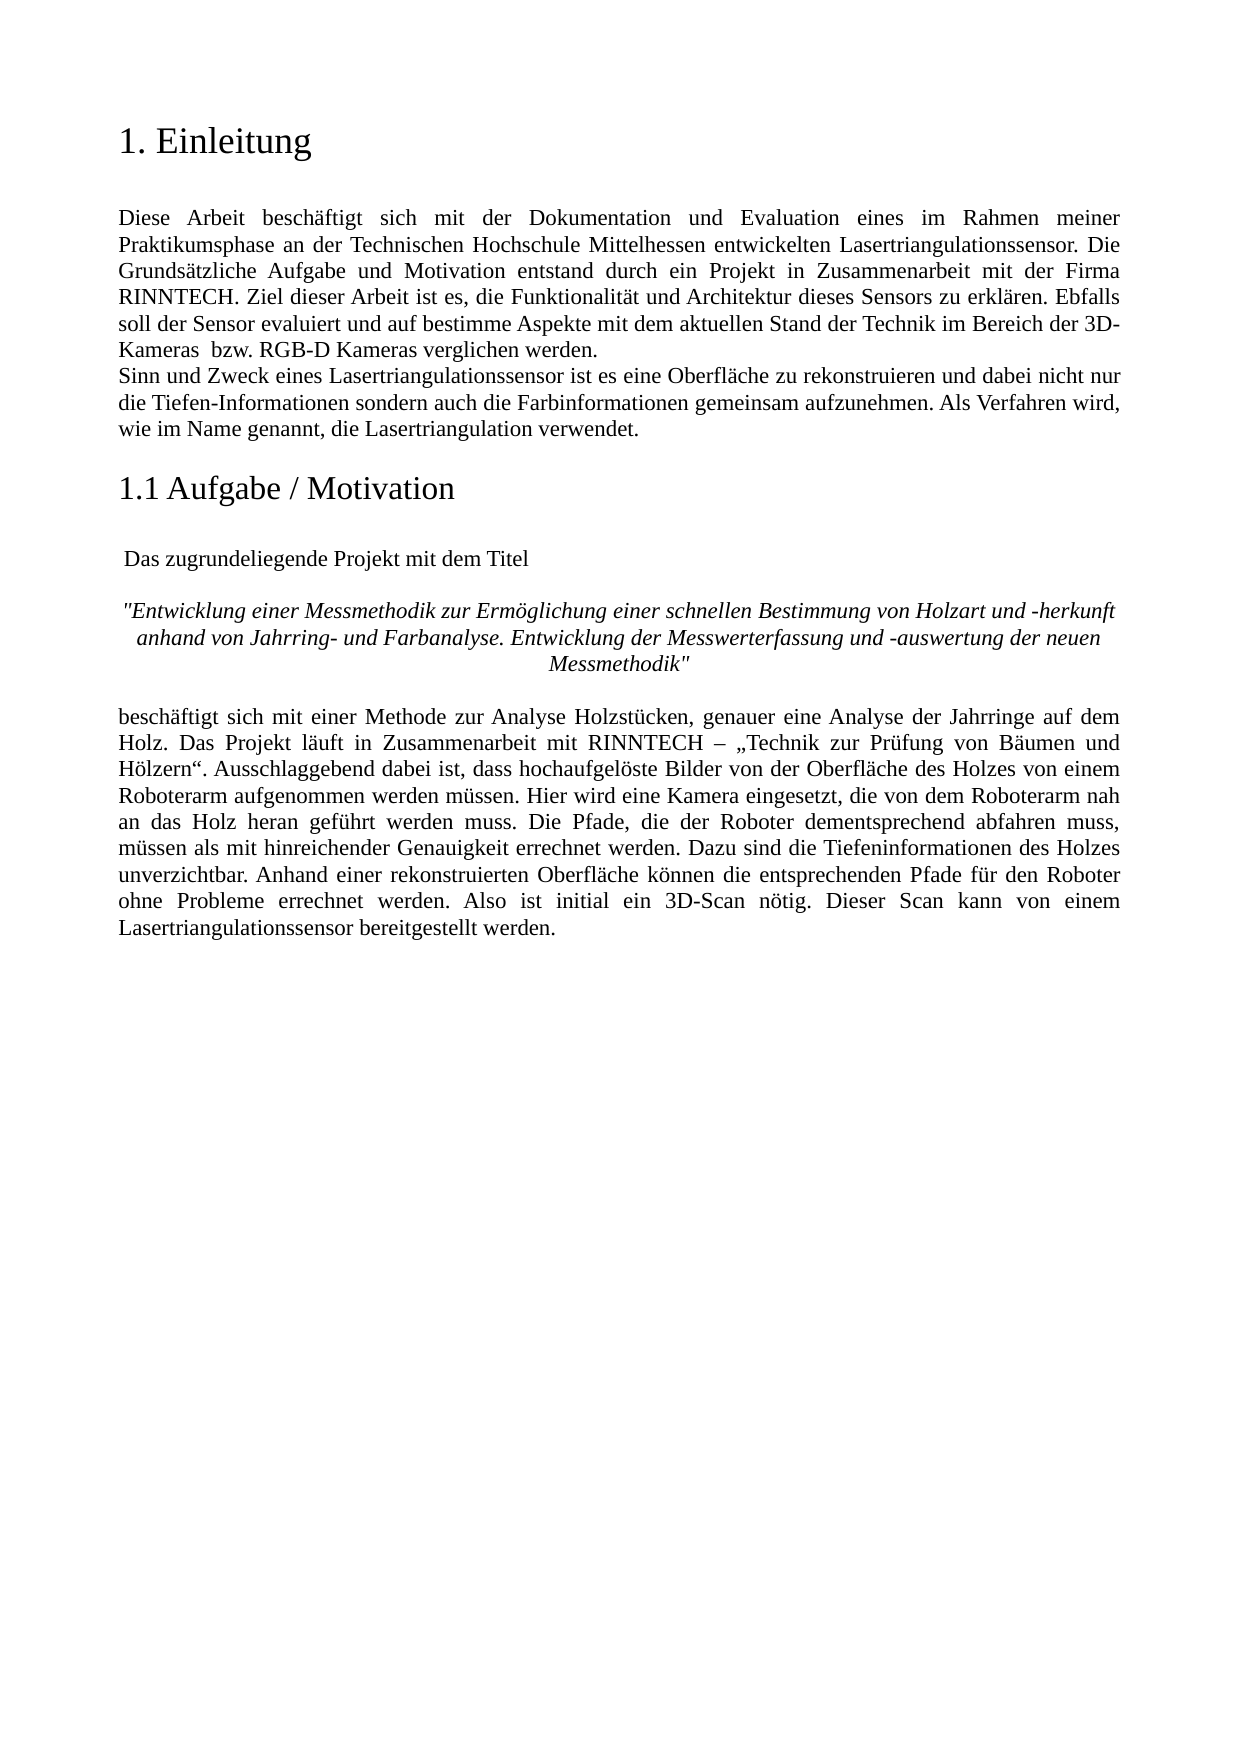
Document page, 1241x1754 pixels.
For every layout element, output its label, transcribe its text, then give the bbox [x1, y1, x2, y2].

text Diese Arbeit beschäftigt sich mit der Dokumentation und Evaluation eines im Rahmen meiner Praktikumsphase an der Technischen Hochschule Mittelhessen entwickelten Lasertriangulationssensor. Die Grundsätzliche Aufgabe und Motivation entstand durch ein Projekt in Zusammenarbeit mit der Firma RINNTECH. Ziel dieser Arbeit ist es, die Funktionalität und Architektur dieses Sensors zu erklären. Ebfalls soll der Sensor evaluiert und auf bestimme Aspekte mit dem aktuellen Stand der Technik im Bereich der 3D-Kameras bzw. RGB-D Kameras verglichen werden. [118, 204, 1122, 362]
text beschäftigt sich mit einer Methode zur Analyse Holzstücken, genauer eine Analyse der Jahrringe auf dem Holz. Das Projekt läuft in Zusammenarbeit mit RINNTECH – „Technik zur Prüfung von Bäumen und Hölzern“. Ausschlaggebend dabei ist, dass hochaufgelöste Bilder von der Oberfläche des Holzes von einem Roboterarm aufgenommen werden müssen. Hier wird eine Kamera eingesetzt, die von dem Roboterarm nah an das Holz heran geführt werden muss. Die Pfade, die der Roboter dementsprechend abfahren muss, müssen als mit hinreichender Genauigkeit errechnet werden. Dazu sind die Tiefeninformationen des Holzes unverzichtbar. Anhand einer rekonstruierten Oberfläche können die entsprechenden Pfade für den Roboter ohne Probleme errechnet werden. Also ist initial ein 3D-Scan nötig. Dieser Scan kann von einem Lasertriangulationssensor bereitgestellt werden. [118, 703, 1122, 940]
text "Entwicklung einer Messmethodik zur Ermöglichung einer schnellen Bestimmung von Holzart und -herkunft anhand von Jahrring- und Farbanalyse. Entwicklung der Messwerterfassung und -auswertung der neuen Messmethodik" [118, 597, 1122, 676]
text Sinn und Zweck eines Lasertriangulationssensor ist es eine Oberfläche zu rekonstruieren und dabei nicht nur die Tiefen-Informationen sondern auch die Farbinformationen gemeinsam aufzunehmen. Als Verfahren wird, wie im Name genannt, die Lasertriangulation verwendet. [118, 362, 1122, 442]
text 1.1 Aufgabe / Motivation [118, 468, 1122, 506]
text Das zugrundeliegende Projekt mit dem Titel [118, 544, 1122, 571]
text 1. Einleitung [118, 118, 1122, 161]
